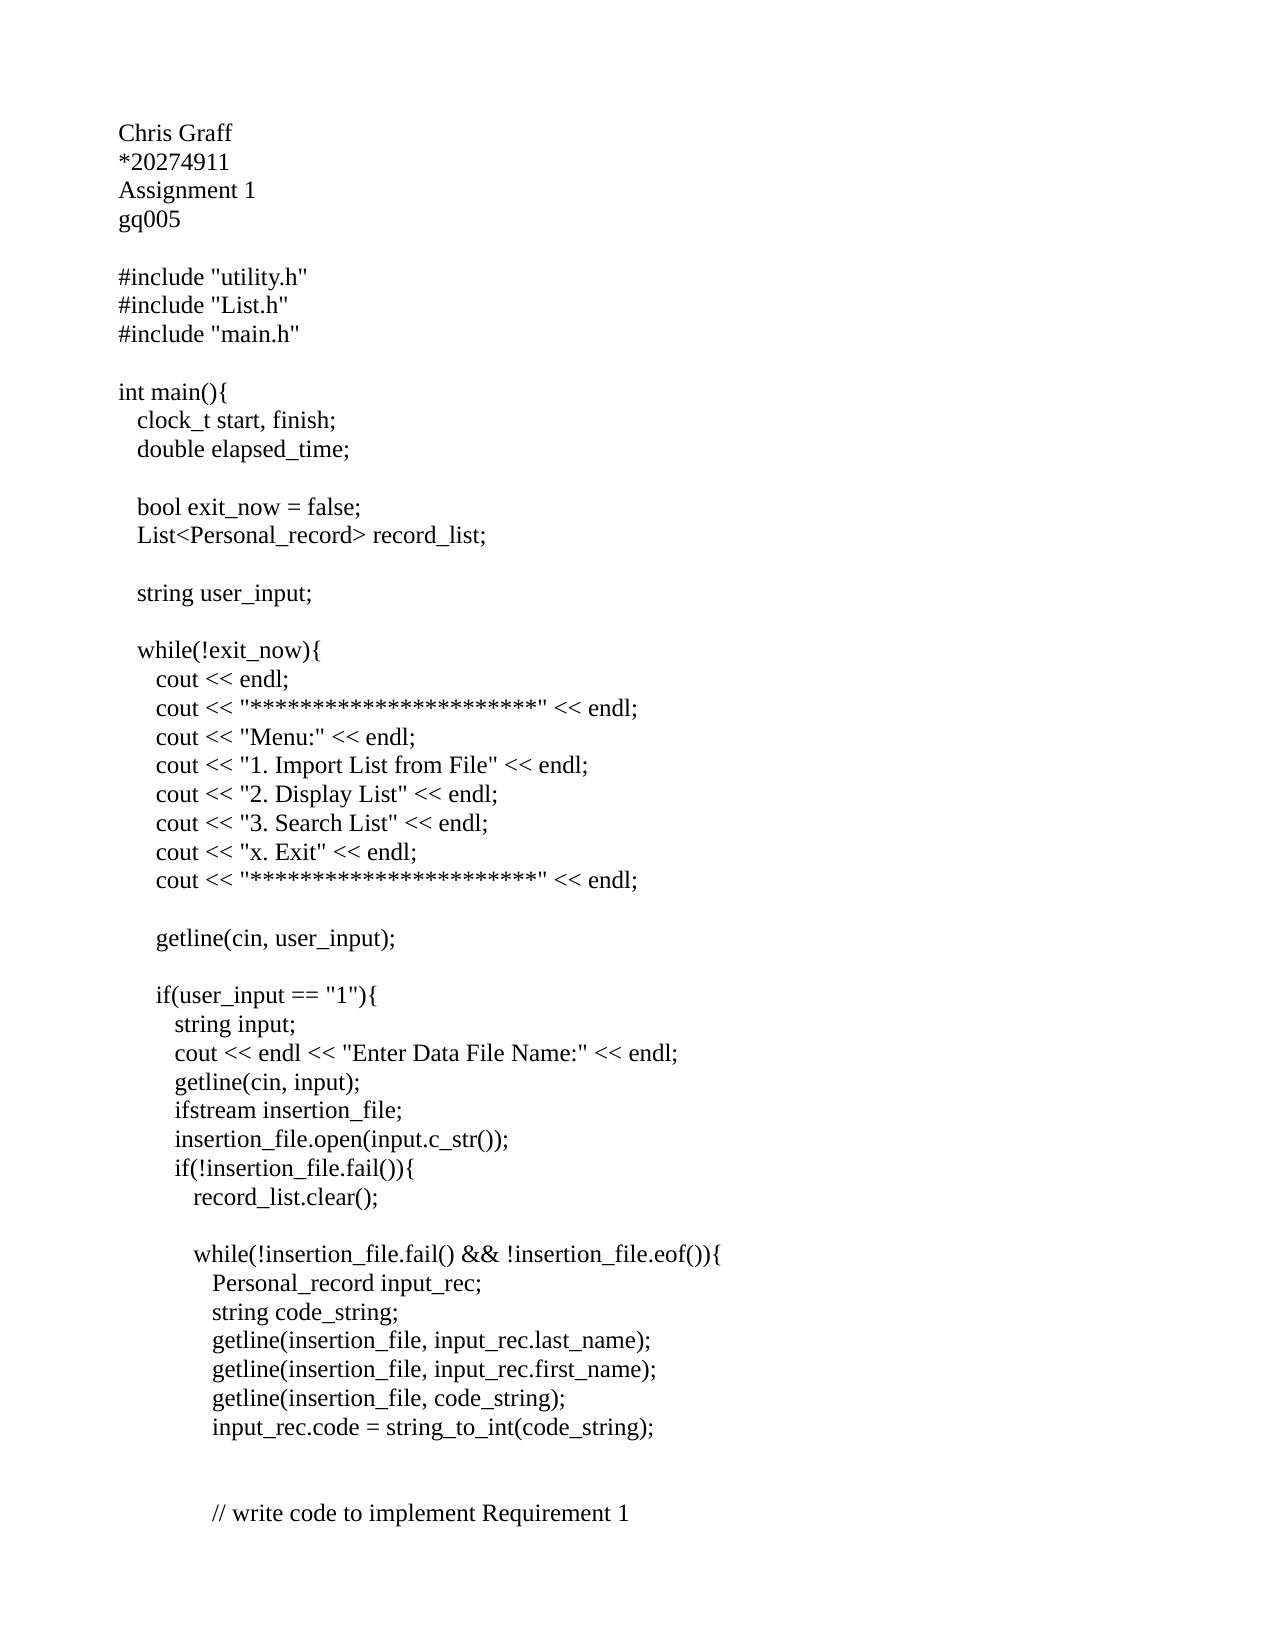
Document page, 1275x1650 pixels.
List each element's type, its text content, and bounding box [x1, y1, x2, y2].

text cout << "***********************" << endl; [118, 866, 1157, 894]
text ifstream insertion_file; [118, 1096, 1157, 1124]
text cout << "Menu:" << endl; [118, 722, 1157, 751]
text string user_input; [118, 578, 1157, 607]
text if(!insertion_file.fail()){ [118, 1153, 1157, 1182]
text int main(){ [118, 377, 1157, 406]
text gq005 [118, 204, 1157, 233]
text cout << "2. Display List" << endl; [118, 779, 1157, 808]
text getline(insertion_file, code_string); [118, 1383, 1157, 1412]
text getline(insertion_file, input_rec.first_name); [118, 1354, 1157, 1383]
text string input; [118, 1009, 1157, 1038]
text input_rec.code = string_to_int(code_string); [118, 1412, 1157, 1441]
text getline(cin, user_input); [118, 923, 1157, 952]
text record_list.clear(); [118, 1182, 1157, 1211]
text getline(insertion_file, input_rec.last_name); [118, 1326, 1157, 1354]
text #include "List.h" [118, 291, 1157, 319]
text #include "main.h" [118, 319, 1157, 348]
text cout << "3. Search List" << endl; [118, 808, 1157, 837]
text double elapsed_time; [118, 434, 1157, 463]
text Personal_record input_rec; [118, 1268, 1157, 1297]
text #include "utility.h" [118, 262, 1157, 291]
text while(!exit_now){ [118, 636, 1157, 664]
text while(!insertion_file.fail() && !insertion_file.eof()){ [118, 1239, 1157, 1268]
text getline(cin, input); [118, 1067, 1157, 1096]
text clock_t start, finish; [118, 406, 1157, 434]
text bool exit_now = false; [118, 492, 1157, 521]
text Chris Graff [118, 118, 1157, 147]
text cout << "1. Import List from File" << endl; [118, 751, 1157, 779]
text insertion_file.open(input.c_str()); [118, 1124, 1157, 1153]
text List<Personal_record> record_list; [118, 521, 1157, 549]
text cout << endl << "Enter Data File Name:" << endl; [118, 1038, 1157, 1067]
text *20274911 [118, 147, 1157, 176]
text if(user_input == "1"){ [118, 981, 1157, 1009]
text // write code to implement Requirement 1 [118, 1498, 1157, 1527]
text string code_string; [118, 1297, 1157, 1326]
text cout << "x. Exit" << endl; [118, 837, 1157, 866]
text Assignment 1 [118, 176, 1157, 204]
text cout << "***********************" << endl; [118, 693, 1157, 722]
text cout << endl; [118, 664, 1157, 693]
